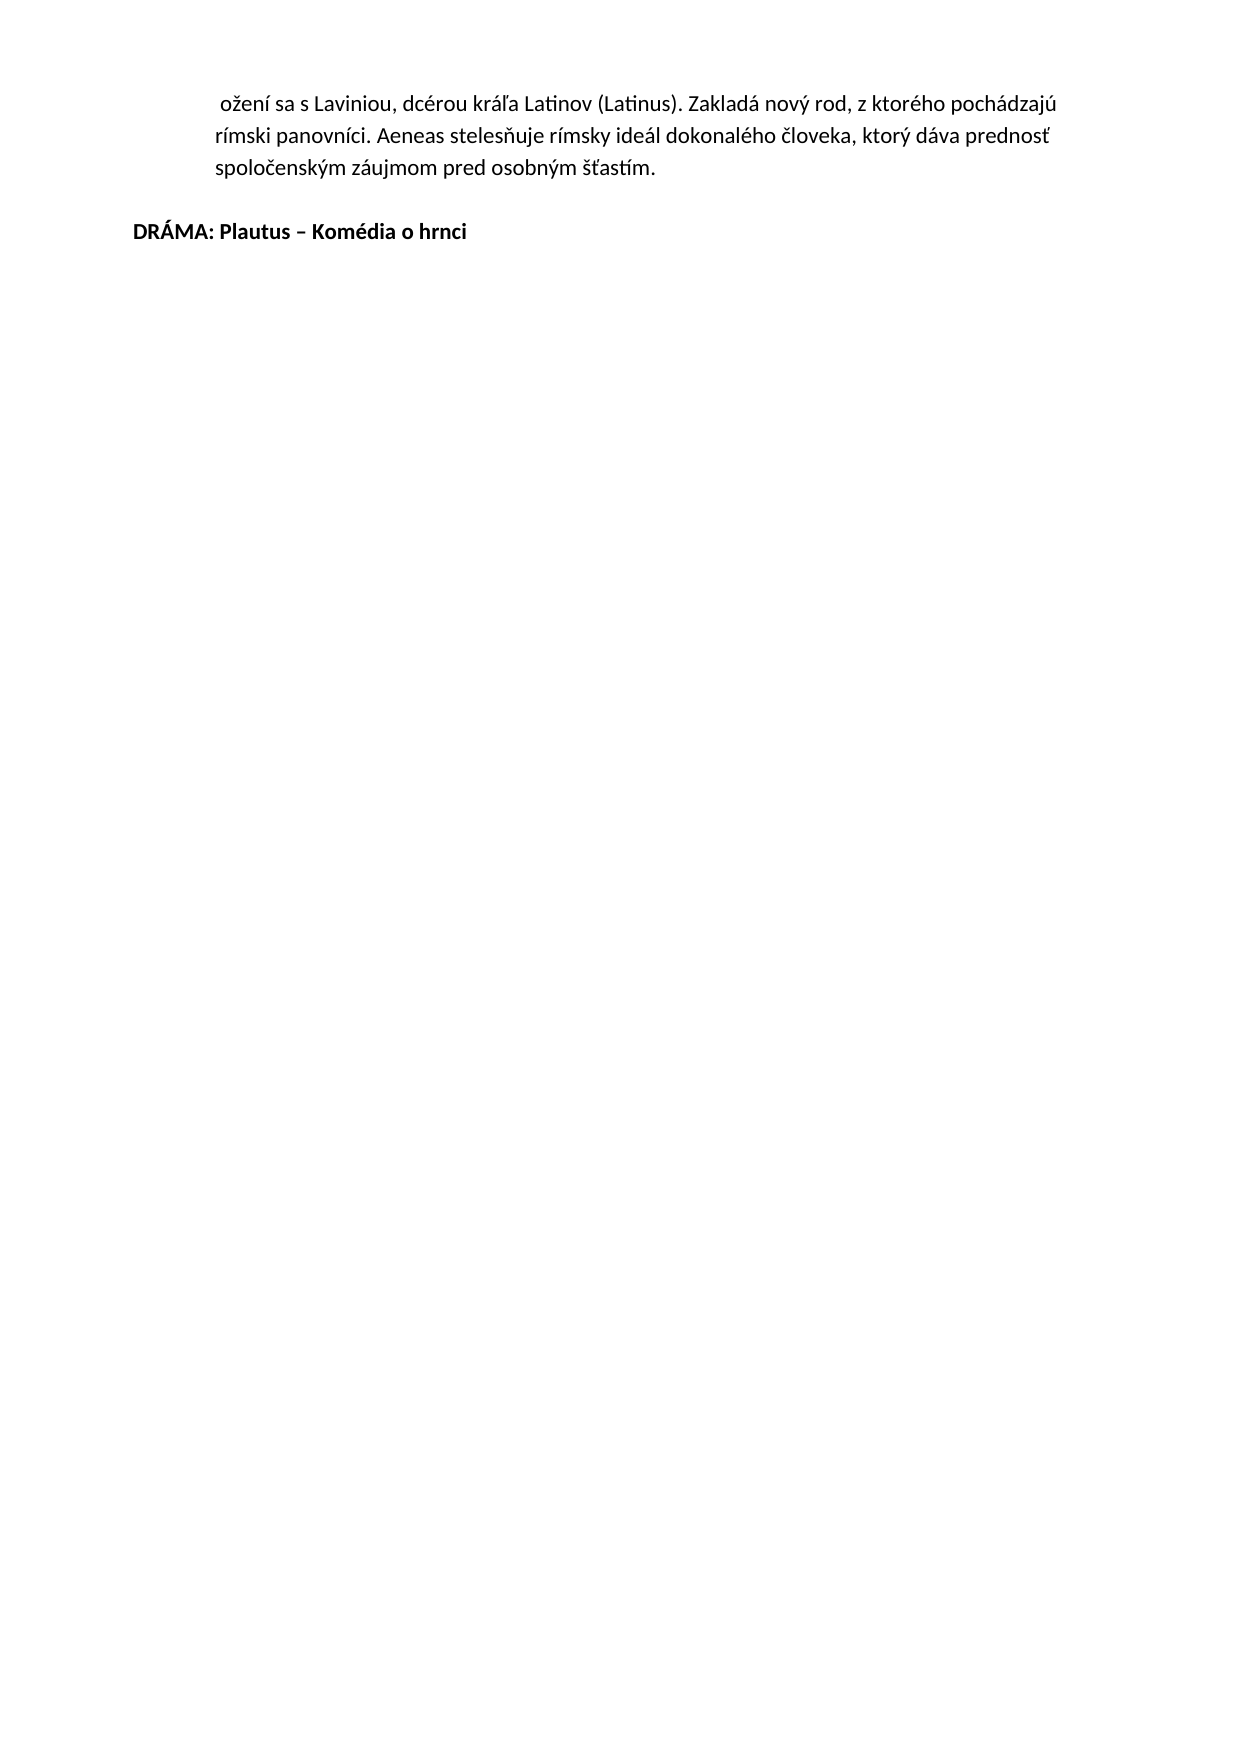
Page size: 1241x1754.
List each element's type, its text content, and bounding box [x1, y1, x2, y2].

text ožení sa s Laviniou, dcérou kráľa Latinov (Latinus). Zakladá nový rod, z ktorého pochádzajú rímski panovníci. Aeneas stelesňuje rímsky ideál dokonalého človeka, ktorý dáva prednosť spoločenským záujmom pred osobným šťastím. [215, 89, 1092, 181]
text DRÁMA: Plautus – Komédia o hrnci [133, 217, 1092, 245]
